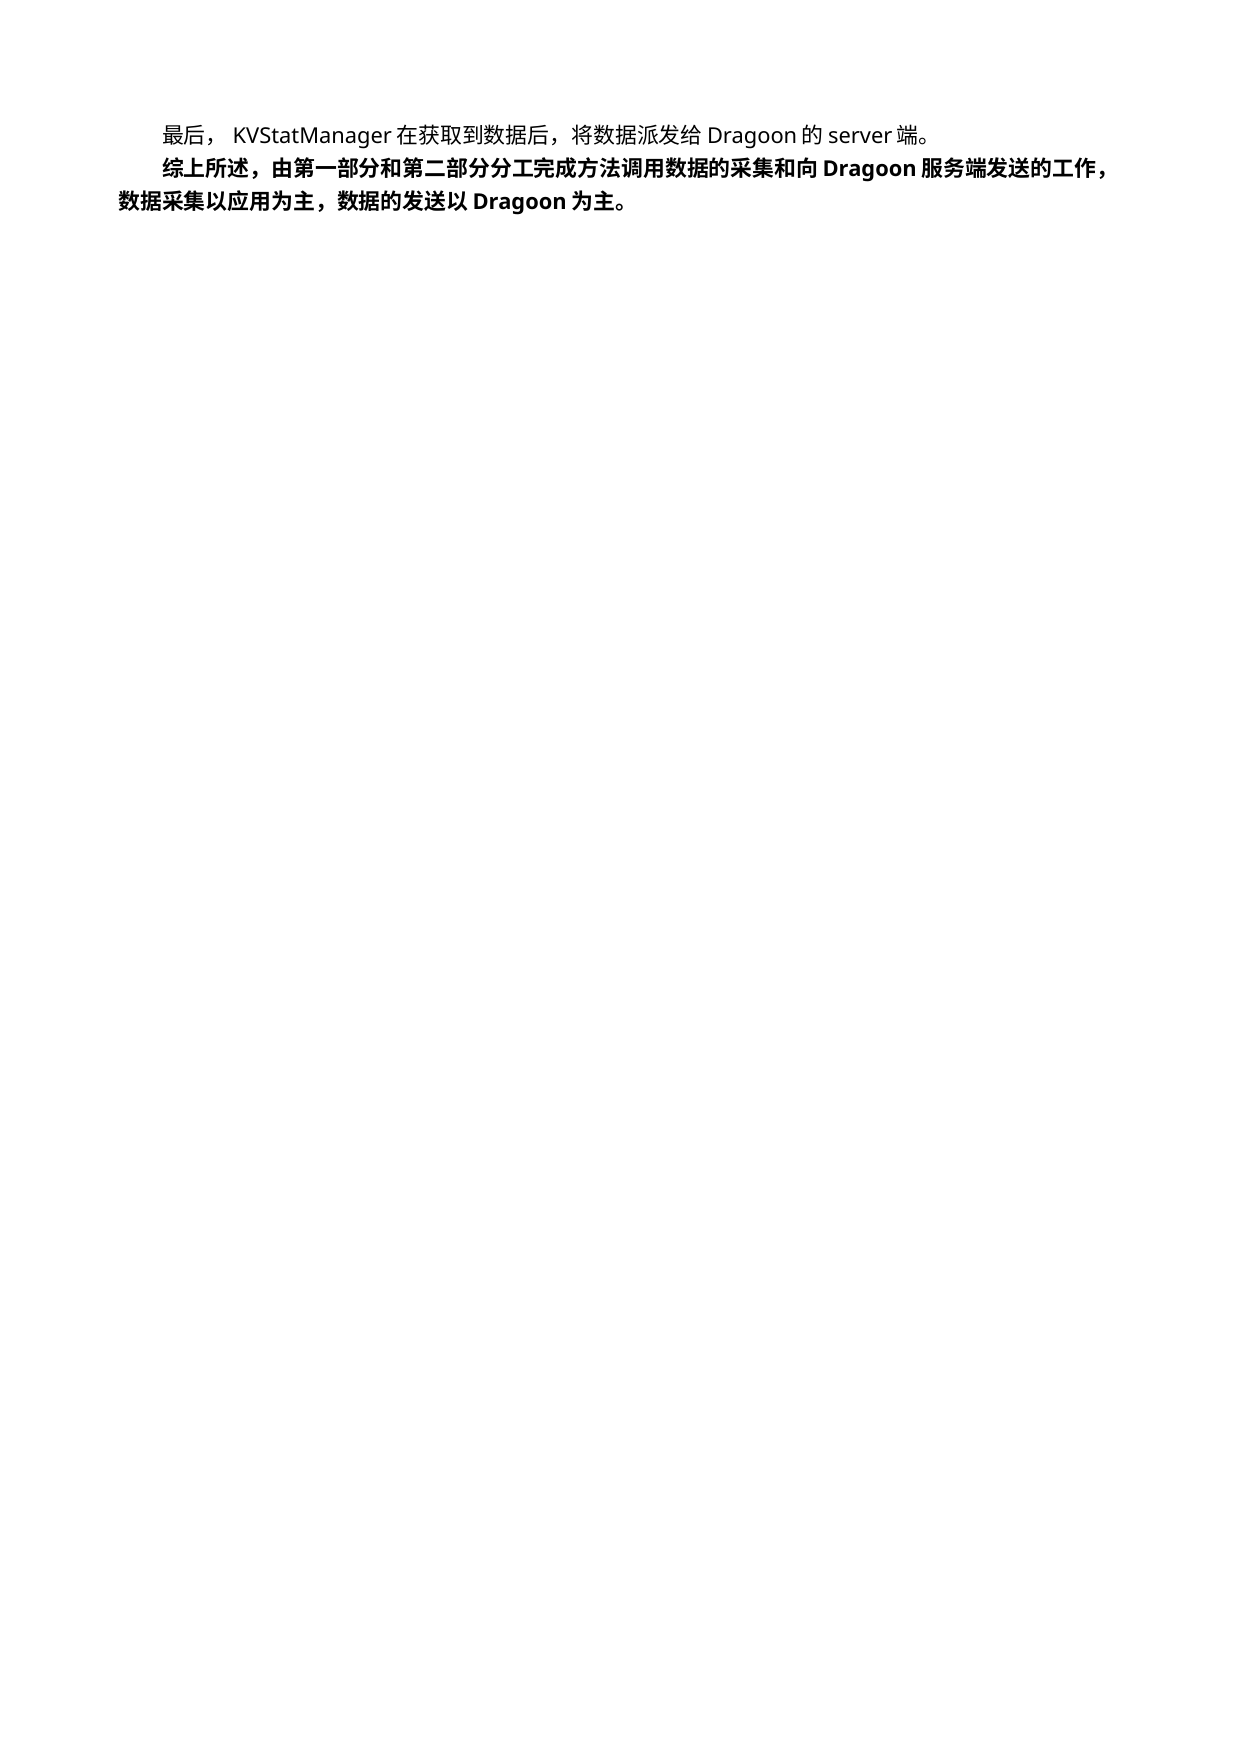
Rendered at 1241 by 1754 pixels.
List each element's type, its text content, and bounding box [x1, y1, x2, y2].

text 综上所述，由第一部分和第二部分分工完成方法调用数据的采集和向Dragoon服务端发送的工作，数据采集以应用为主，数据的发送以Dragoon为主。 [118, 150, 1122, 216]
text 最后， KVStatManager在获取到数据后，将数据派发给Dragoon的server端。 [118, 118, 1122, 150]
